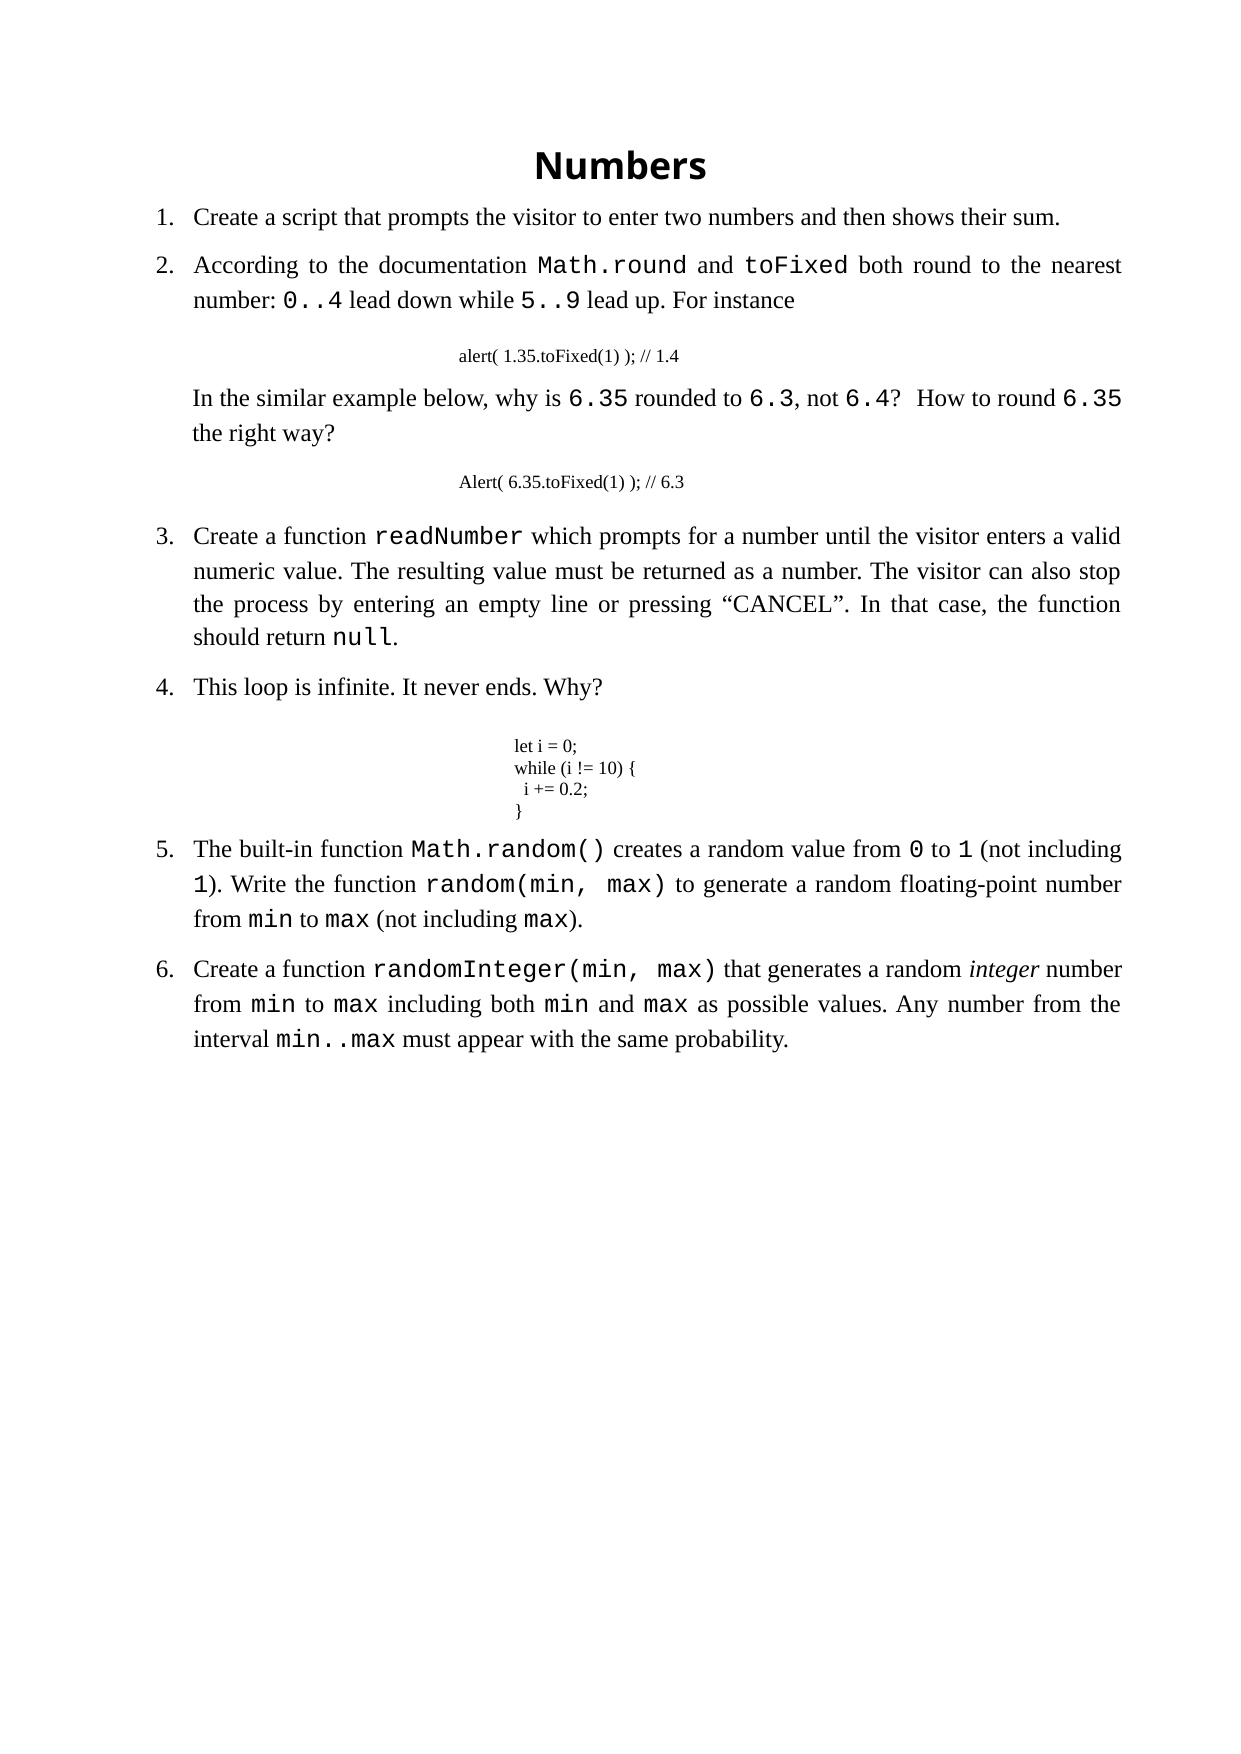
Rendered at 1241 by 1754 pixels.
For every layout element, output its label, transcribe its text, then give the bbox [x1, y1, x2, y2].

list According to the documentation Math.round and toFixed both round to the nearest number: 0..4 lead down while 5..9 lead up. For instance [156, 250, 1122, 316]
list Create a script that prompts the visitor to enter two numbers and then shows their sum. [156, 202, 1122, 231]
subtitle Numbers [118, 139, 1122, 190]
list This loop is infinite. It never ends. Why? [156, 672, 1122, 701]
list Create a function readNumber which prompts for a number until the visitor enters a valid numeric value. The resulting value must be returned as a number. The visitor can also stop the process by entering an empty line or pressing “CANCEL”. In that case, the function should return null. [156, 466, 1122, 653]
list The built-in function Math.random() creates a random value from 0 to 1 (not including 1). Write the function random(min, max) to generate a random floating-point number from min to max (not including max). [156, 720, 1122, 935]
list Create a function randomInteger(min, max) that generates a random integer number from min to max including both min and max as possible values. Any number from the interval min..max must appear with the same probability. [156, 954, 1122, 1055]
text In the similar example below, why is 6.35 rounded to 6.3, not 6.4? How to round 6.35 the right way? [118, 383, 1122, 447]
